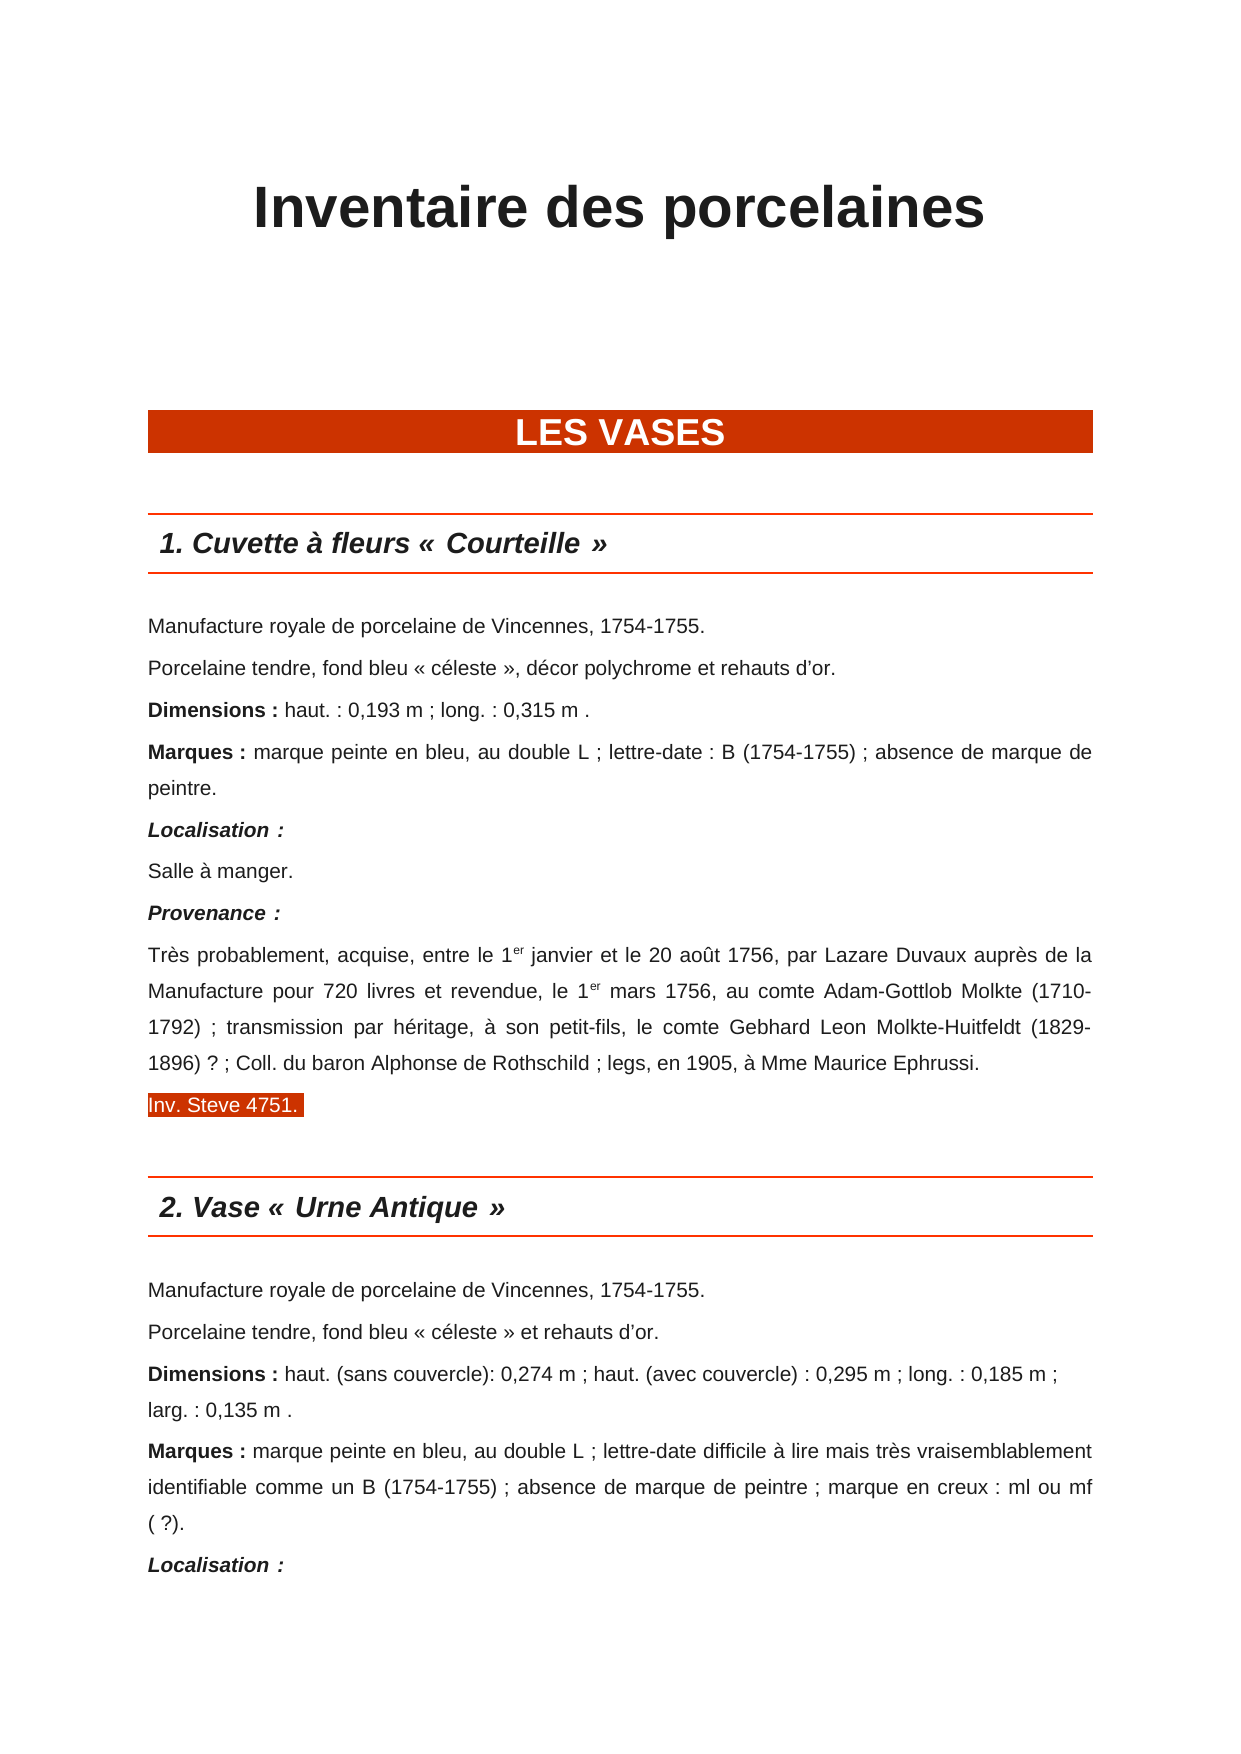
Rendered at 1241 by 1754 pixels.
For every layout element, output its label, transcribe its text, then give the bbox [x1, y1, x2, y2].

text Dimensions : haut. : 0,193 m ; long. : 0,315 m . [148, 698, 1093, 722]
text Manufacture royale de porcelaine de Vincennes, 1754-1755. [148, 1278, 1093, 1302]
subtitle Les vases [148, 410, 1093, 453]
text Localisation : [148, 817, 1093, 841]
text Localisation : [148, 1553, 1093, 1577]
text Marques : marque peinte en bleu, au double L ; lettre-date : B (1754-1755) ; absence de marque de peintre. [148, 740, 1093, 799]
title Inventaire des porcelaines [148, 173, 1093, 240]
text Marques : marque peinte en bleu, au double L ; lettre-date difficile à lire mais très vraisemblablement identifiable comme un B (1754-1755) ; absence de marque de peintre ; marque en creux : ml ou mf ( ?). [148, 1439, 1093, 1535]
subtitle Vase « Urne Antique » [148, 1178, 1093, 1235]
text Porcelaine tendre, fond bleu « céleste », décor polychrome et rehauts d’or. [148, 656, 1093, 680]
text Manufacture royale de porcelaine de Vincennes, 1754-1755. [148, 614, 1093, 638]
text Dimensions : haut. (sans couvercle): 0,274 m ; haut. (avec couvercle) : 0,295 m ; long. : 0,185 m ; larg. : 0,135 m . [148, 1361, 1093, 1421]
subtitle Cuvette à fleurs « Courteille » [148, 515, 1093, 572]
text Salle à manger. [148, 859, 1093, 883]
text Inv. Steve 4751. [304, 1093, 1093, 1117]
text Très probablement, acquise, entre le 1er janvier et le 20 août 1756, par Lazare Duvaux auprès de la Manufacture pour 720 livres et revendue, le 1er mars 1756, au comte Adam-Gottlob Molkte (1710-1792) ; transmission par héritage, à son petit-fils, le comte Gebhard Leon Molkte-Huitfeldt (1829-1896) ? ; Coll. du baron Alphonse de Rothschild ; legs, en 1905, à Mme Maurice Ephrussi. [148, 943, 1093, 1075]
text Porcelaine tendre, fond bleu « céleste » et rehauts d’or. [148, 1319, 1093, 1343]
text Provenance : [148, 901, 1093, 925]
